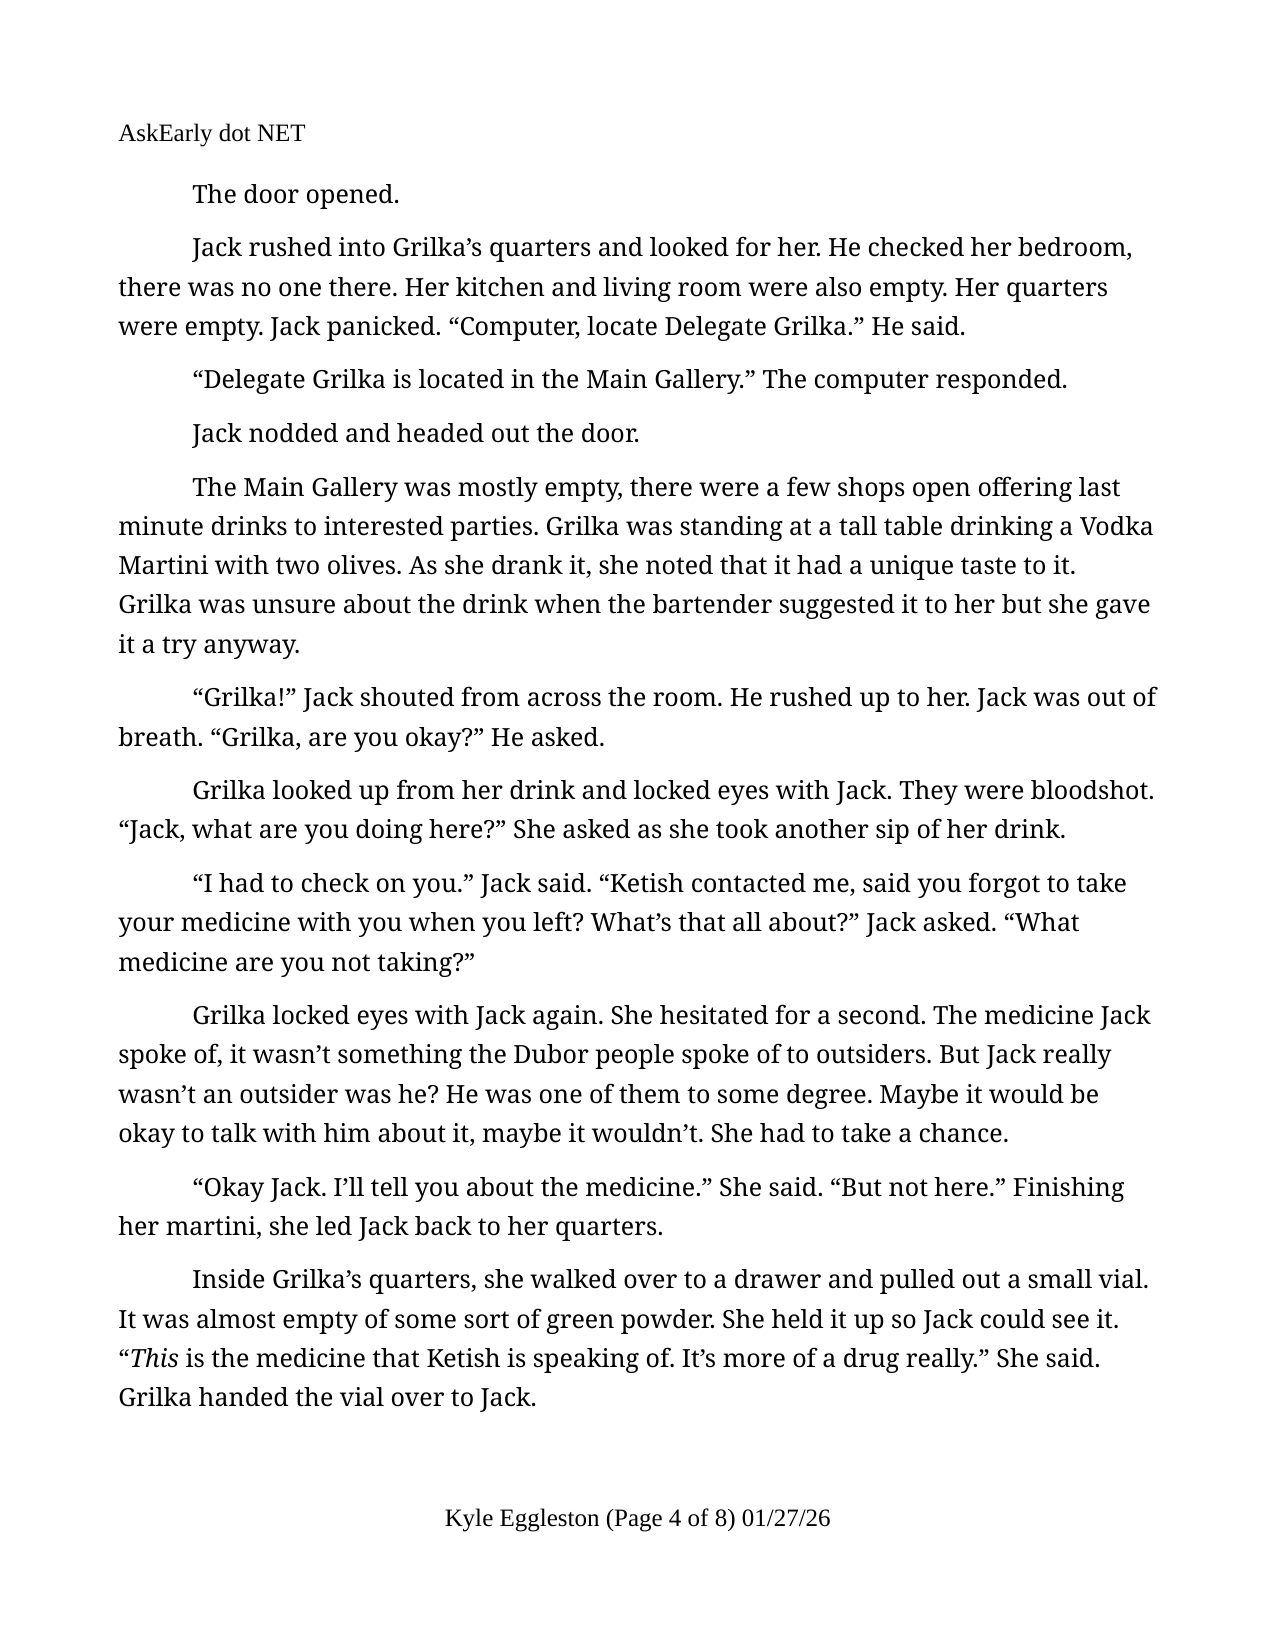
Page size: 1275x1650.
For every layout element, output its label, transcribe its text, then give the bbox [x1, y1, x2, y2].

text The door opened. [118, 176, 1157, 210]
text Grilka locked eyes with Jack again. She hesitated for a second. The medicine Jack spoke of, it wasn’t something the Dubor people spoke of to outsiders. But Jack really wasn’t an outsider was he? He was one of them to some degree. Maybe it would be okay to talk with him about it, maybe it wouldn’t. She had to take a chance. [118, 998, 1157, 1149]
text “Grilka!” Jack shouted from across the room. He rushed up to her. Jack was out of breath. “Grilka, are you okay?” He asked. [118, 680, 1157, 753]
text “Okay Jack. I’ll tell you about the medicine.” She said. “But not here.” Finishing her martini, she led Jack back to her quarters. [118, 1169, 1157, 1242]
text “Delegate Grilka is located in the Main Gallery.” The computer responded. [118, 362, 1157, 396]
text Jack nodded and headed out the door. [118, 416, 1157, 450]
text Grilka looked up from her drink and locked eyes with Jack. They were bloodshot. “Jack, what are you doing here?” She asked as she took another sip of her drink. [118, 773, 1157, 846]
text “I had to check on you.” Jack said. “Ketish contacted me, said you forgot to take your medicine with you when you left? What’s that all about?” Jack asked. “What medicine are you not taking?” [118, 866, 1157, 978]
text Inside Grilka’s quarters, she walked over to a drawer and pulled out a small vial. It was almost empty of some sort of green powder. She held it up so Jack could see it. “This is the medicine that Ketish is speaking of. It’s more of a drug really.” She said. Grilka handed the vial over to Jack. [118, 1262, 1157, 1414]
text The Main Gallery was mostly empty, there were a few shops open offering last minute drinks to interested parties. Grilka was standing at a tall table drinking a Vodka Martini with two olives. As she drank it, she noted that it had a unique taste to it. Grilka was unsure about the drink when the bartender suggested it to her but she gave it a try anyway. [118, 470, 1157, 660]
text Jack rushed into Grilka’s quarters and looked for her. He checked her bedroom, there was no one there. Her kitchen and living room were also empty. Her quarters were empty. Jack panicked. “Computer, locate Delegate Grilka.” He said. [118, 230, 1157, 342]
